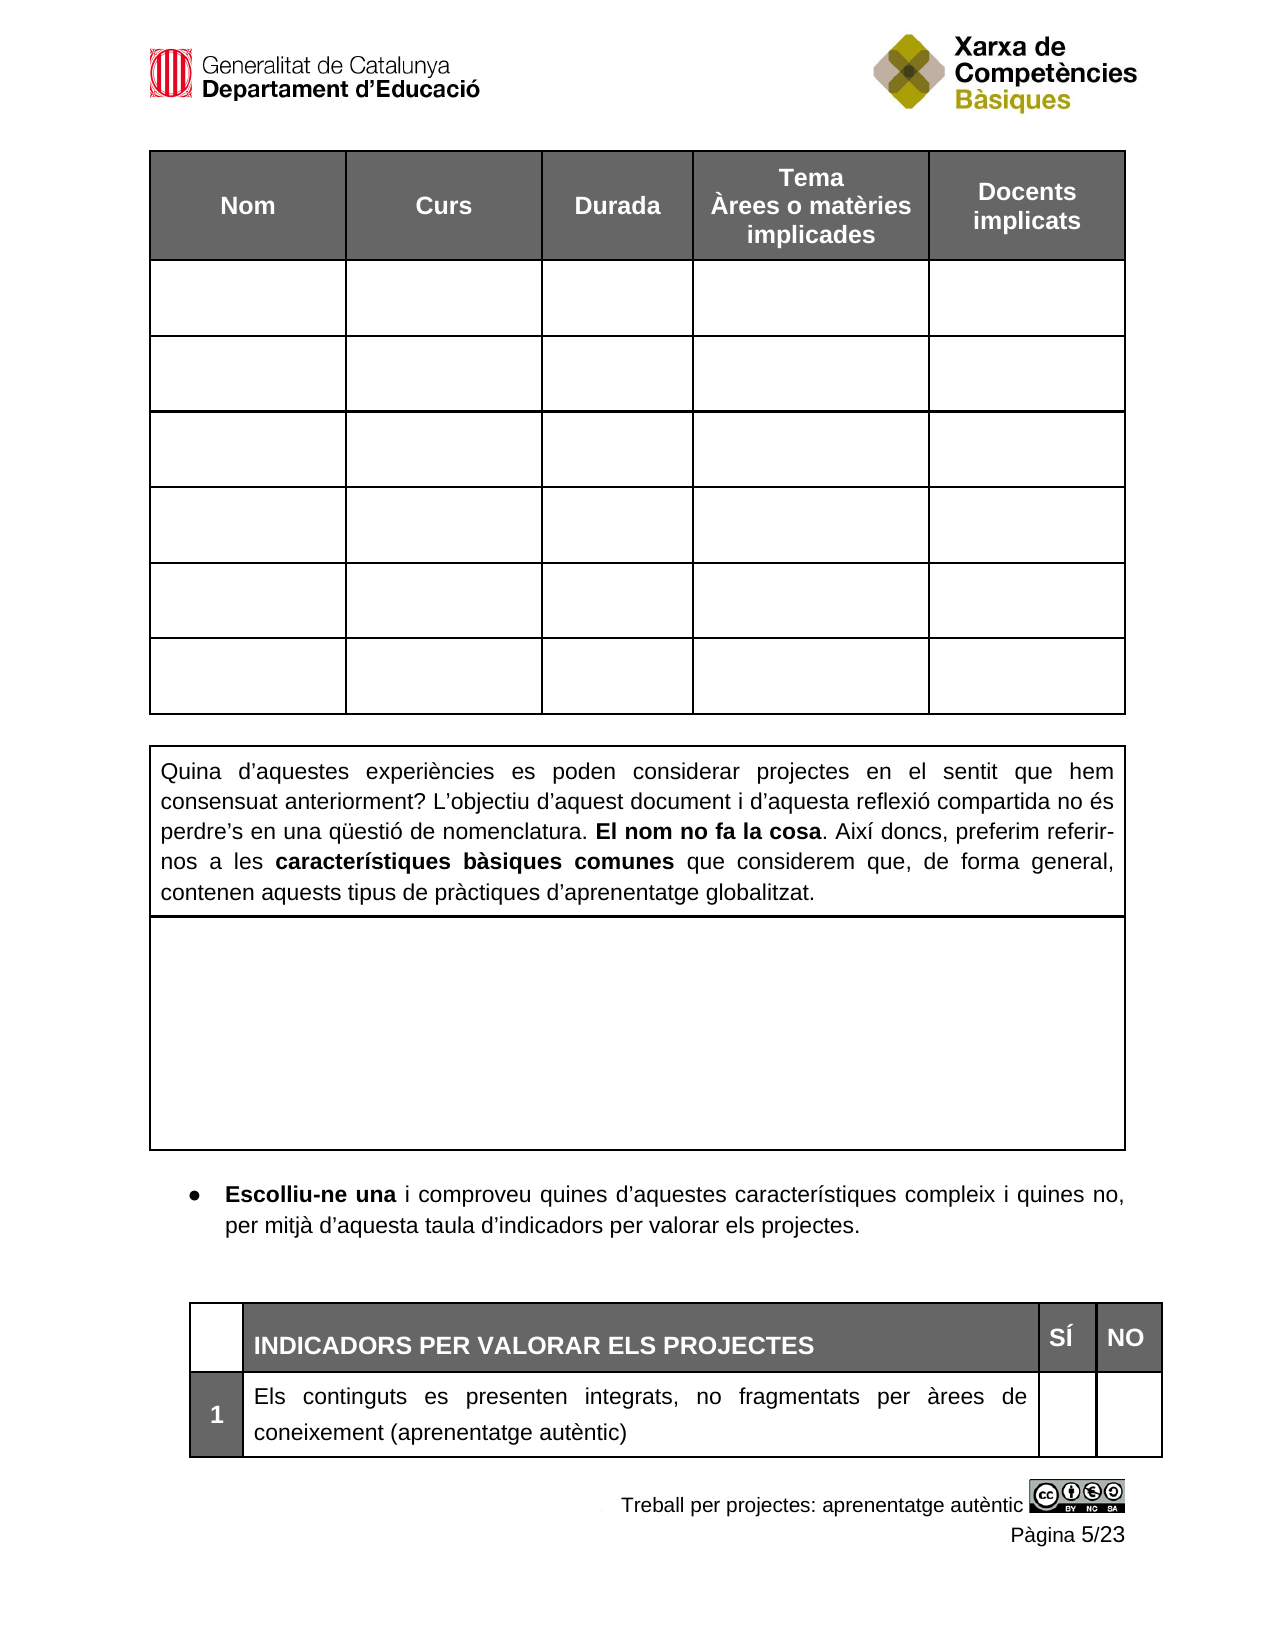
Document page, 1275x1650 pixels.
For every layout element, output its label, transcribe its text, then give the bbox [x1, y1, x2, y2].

table_cell [151, 488, 345, 562]
table_cell [543, 261, 692, 335]
table_cell [347, 564, 541, 637]
picture [873, 28, 1148, 129]
table_header Quina d’aquestes experiències es poden considerar projectes en el sentit que hem consensuat anteriorment? L’objectiu d’aquest document i d’aquesta reflexió compartida no és perdre’s en una qüestió de nomenclatura. El nom no fa la cosa. Així doncs, preferim referir-nos a les característiques bàsiques comunes que considerem que, de forma general, contenen aquests tipus de pràctiques d’aprenentatge globalitzat. [151, 747, 1124, 915]
table_cell [151, 413, 345, 486]
picture [150, 48, 504, 108]
table_header Nom [151, 152, 345, 259]
table_cell [543, 413, 692, 486]
table_cell [694, 337, 928, 410]
table_cell [694, 261, 928, 335]
table_cell [543, 337, 692, 410]
picture [1029, 1479, 1125, 1513]
table_cell [930, 564, 1124, 637]
table_cell [347, 261, 541, 335]
table_cell [930, 413, 1124, 486]
table_cell [930, 639, 1124, 713]
table_header NO [1098, 1304, 1161, 1371]
table_cell [151, 639, 345, 713]
table_cell [694, 564, 928, 637]
table_cell [151, 261, 345, 335]
table_cell [543, 639, 692, 713]
table_cell [347, 488, 541, 562]
table_cell [347, 639, 541, 713]
table_cell [694, 413, 928, 486]
table_header Tema Àrees o matèries implicades [694, 152, 928, 259]
table_header Docents implicats [930, 152, 1124, 259]
table_cell [347, 337, 541, 410]
table_cell [930, 488, 1124, 562]
table_cell [1098, 1373, 1161, 1456]
table_cell [151, 337, 345, 410]
list Escolliu-ne una i comproveu quines d’aquestes característiques compleix i quines no, per mitjà d’aquesta taula d’indicadors per valorar els projectes. [187, 1181, 1125, 1238]
table_header INDICADORS PER VALORAR ELS PROJECTES [244, 1304, 1038, 1371]
table_cell [930, 261, 1124, 335]
table_header Curs [347, 152, 541, 259]
table_cell [694, 639, 928, 713]
table_cell [151, 564, 345, 637]
table_cell [543, 564, 692, 637]
table_cell 1 [191, 1373, 242, 1456]
table_cell [694, 488, 928, 562]
table_header SÍ [1040, 1304, 1095, 1371]
table_cell [151, 918, 1124, 1149]
table_header Durada [543, 152, 692, 259]
table_cell [347, 413, 541, 486]
table_cell Els continguts es presenten integrats, no fragmentats per àrees de coneixement (aprenentatge autèntic) [244, 1373, 1038, 1456]
table_cell [543, 488, 692, 562]
table_header [191, 1304, 242, 1371]
table_cell [1040, 1373, 1095, 1456]
table_cell [930, 337, 1124, 410]
